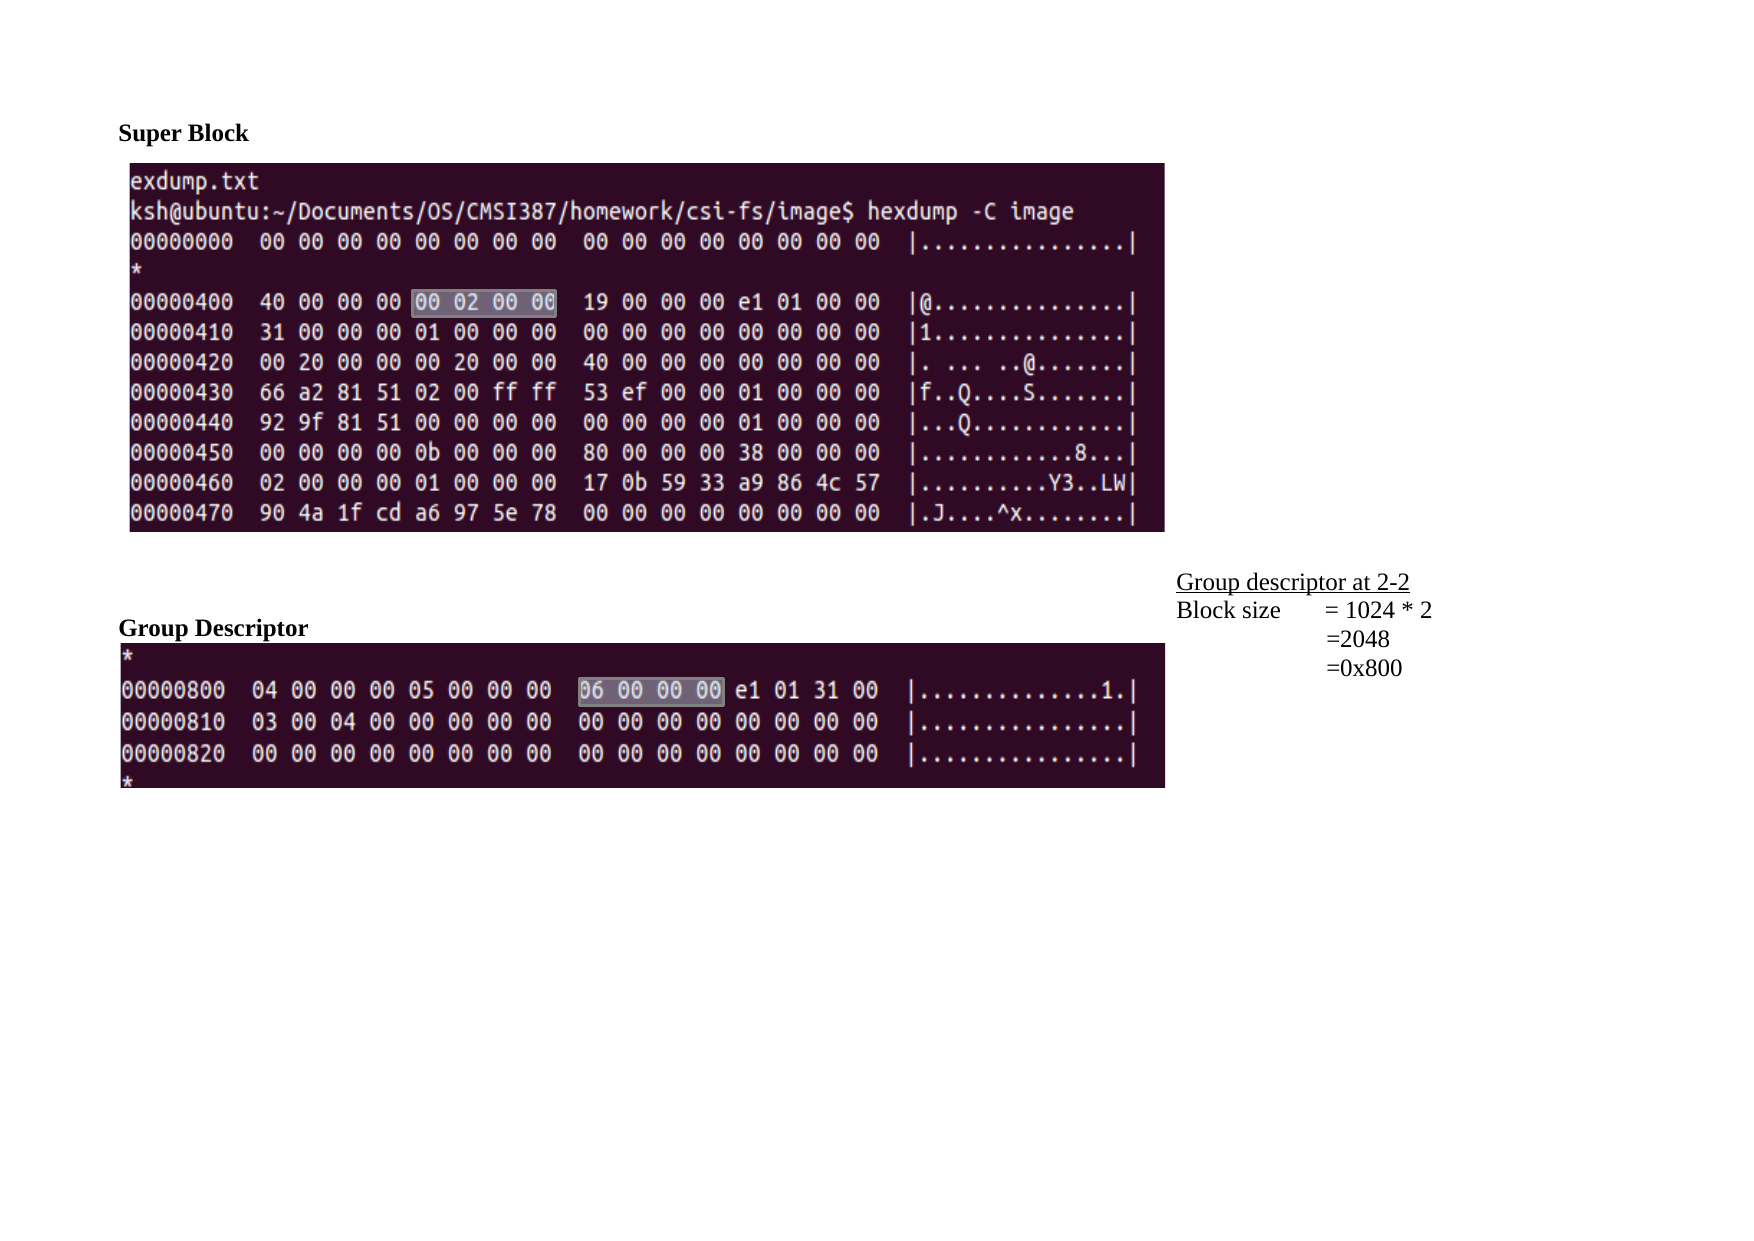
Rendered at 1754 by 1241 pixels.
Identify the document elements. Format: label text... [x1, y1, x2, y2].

text Super Block [118, 118, 1636, 147]
text Group Descriptor [118, 613, 1636, 642]
